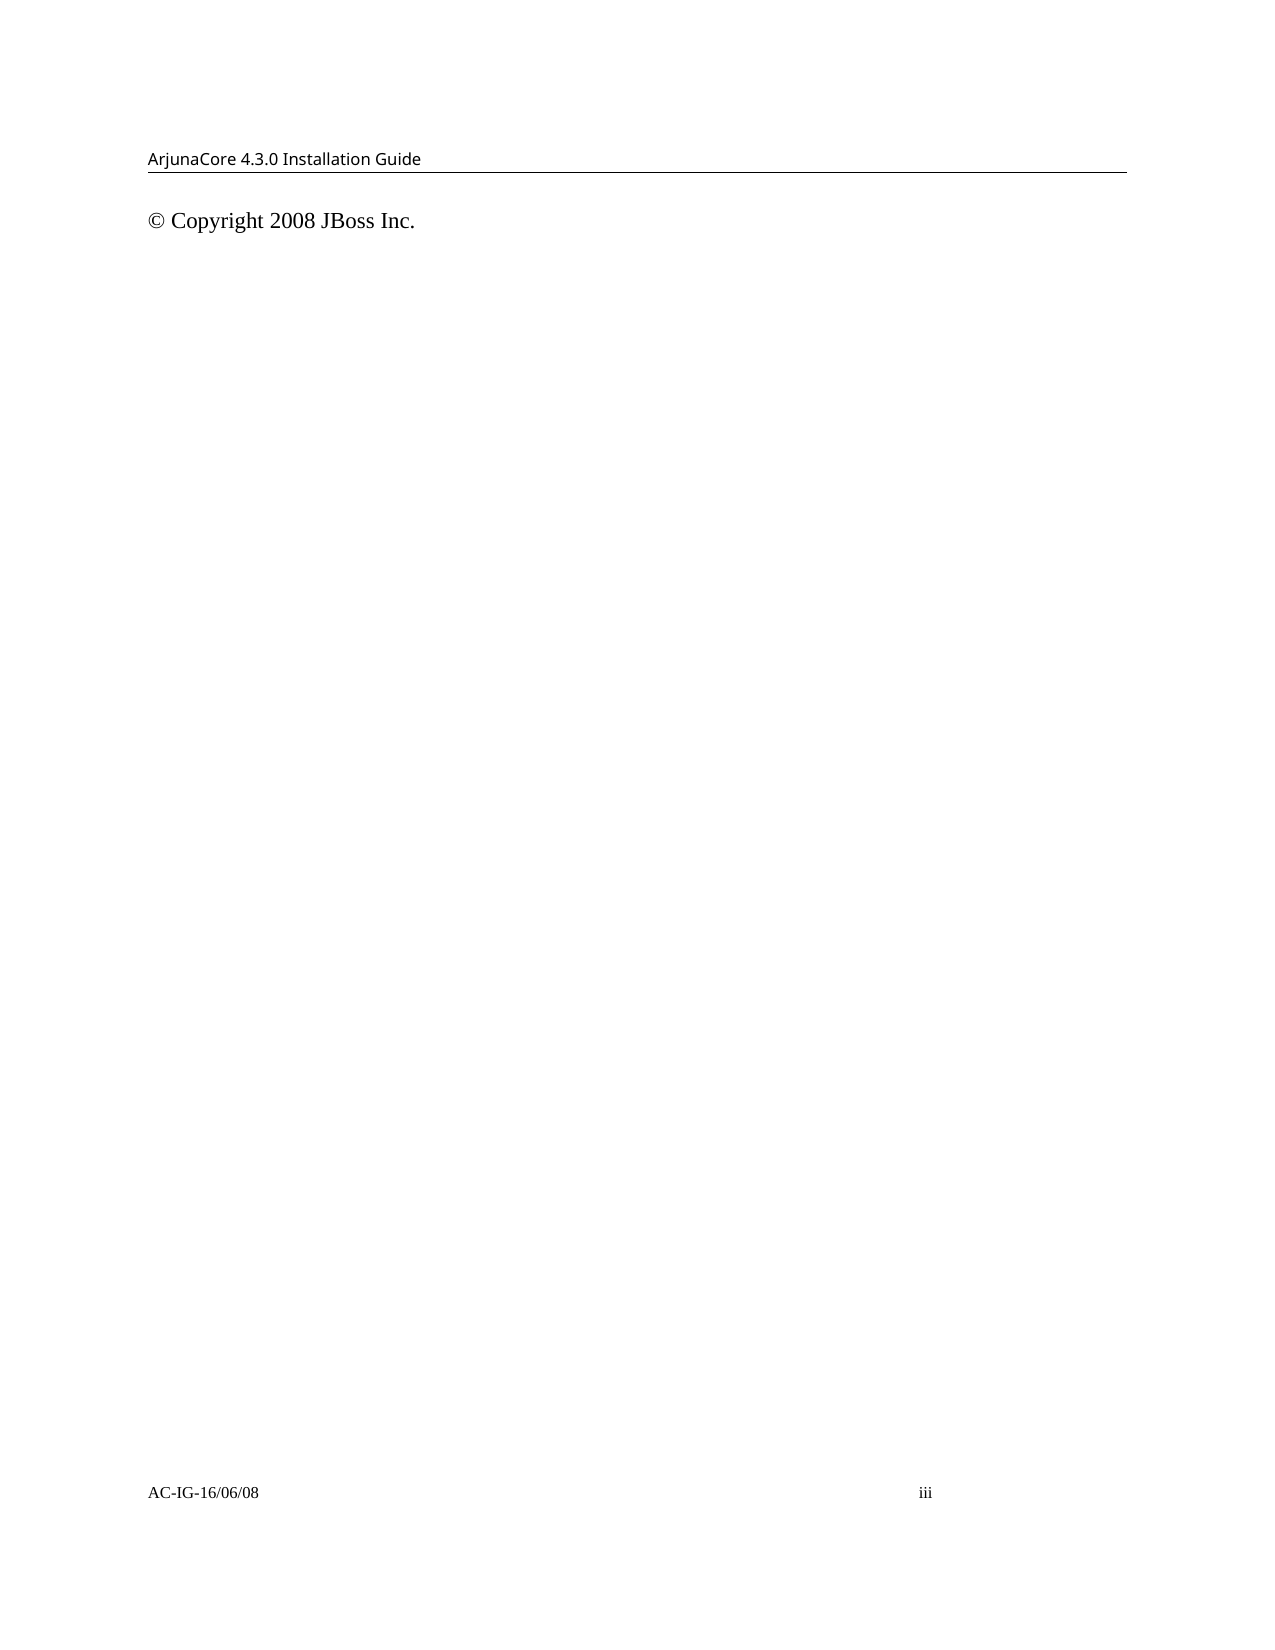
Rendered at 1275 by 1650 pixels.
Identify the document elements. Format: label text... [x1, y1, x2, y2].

text © Copyright 2008 JBoss Inc. [148, 207, 1127, 233]
